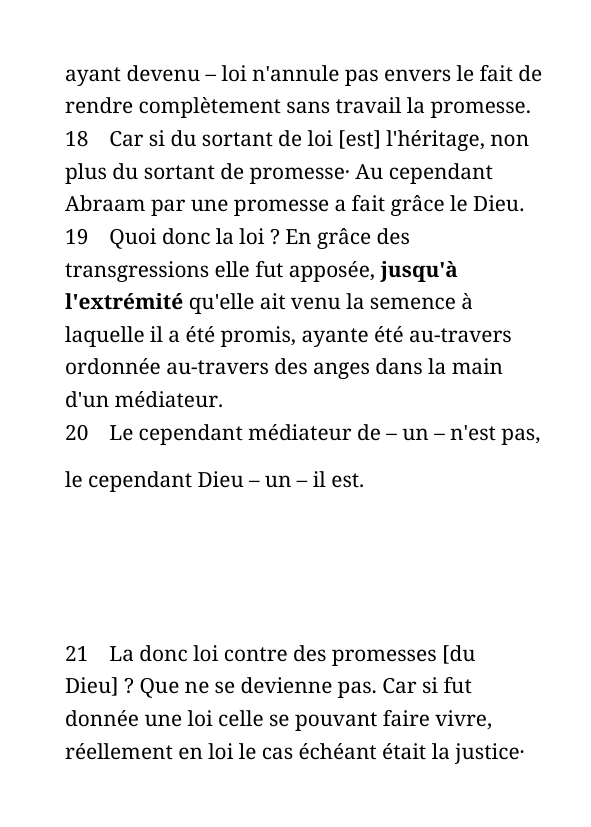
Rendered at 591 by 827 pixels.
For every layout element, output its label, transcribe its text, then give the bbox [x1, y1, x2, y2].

text 21 La donc loi contre des promesses [du Dieu] ? Que ne se devienne pas. Car si fut donnée une loi celle se pouvant faire vivre, réellement en loi le cas échéant était la justice· [65, 639, 543, 765]
text le cependant Dieu – un – il est. [65, 465, 543, 526]
text ayant devenu – loi n'annule pas envers le fait de rendre complètement sans travail la promesse. 18 Car si du sortant de loi [est] l'héritage, non plus du sortant de promesse· Au cependant Abraam par une promesse a fait grâce le Dieu. 19 Quoi donc la loi ? En grâce des transgressions elle fut apposée, jusqu'à l'extrémité qu'elle ait venu la semence à laquelle il a été promis, ayante été au-travers ordonnée au-travers des anges dans la main d'un médiateur. 20 Le cependant médiateur de – un – n'est pas, [65, 59, 543, 446]
